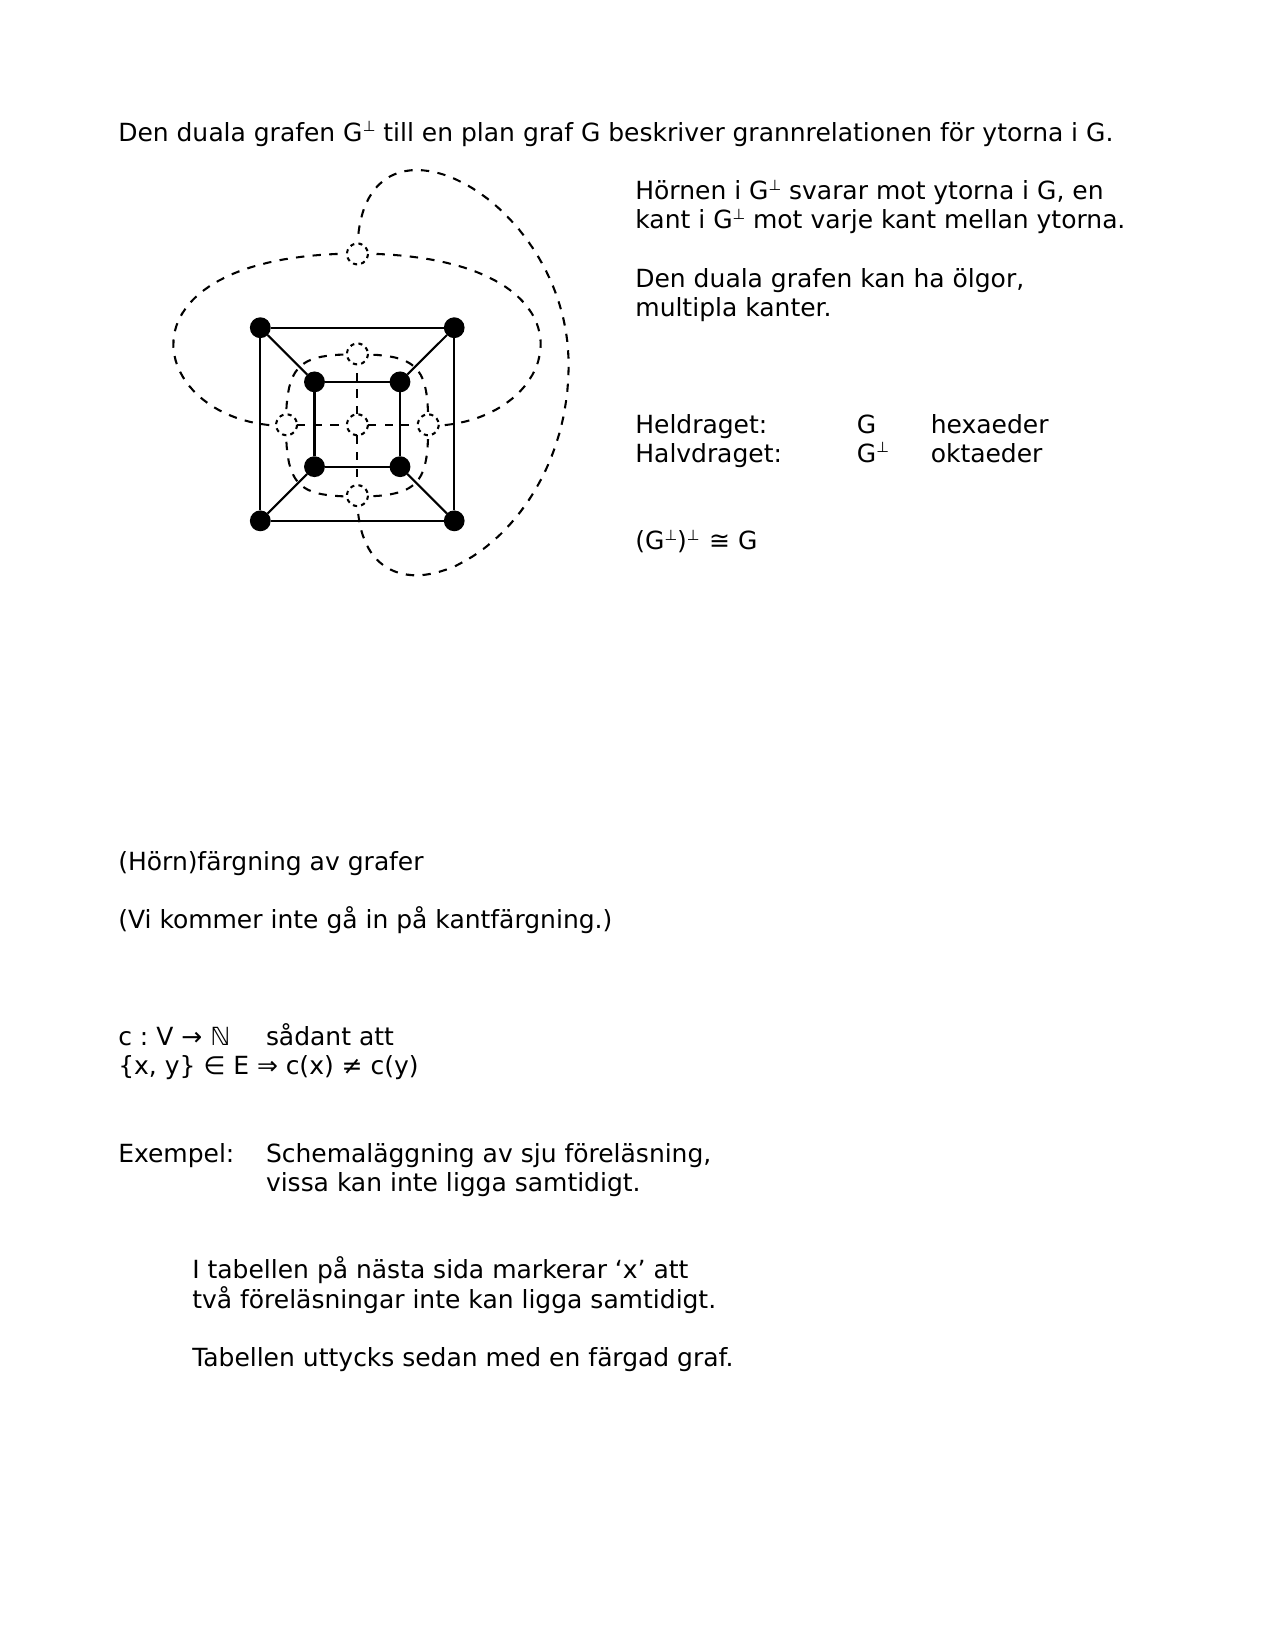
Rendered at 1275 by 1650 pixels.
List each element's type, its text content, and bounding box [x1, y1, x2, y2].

text Halvdraget: G⊥ oktaeder [455, 439, 1157, 468]
text c : V → ℕ sådant att [118, 1022, 1157, 1051]
text {x, y} ∈ E ⇒ c(x) ≠ c(y) [118, 1051, 1157, 1081]
text kant i G⊥ mot varje kant mellan ytorna. [118, 206, 1157, 235]
text Heldraget: G hexaeder [455, 410, 1157, 439]
text multipla kanter. [118, 293, 1157, 322]
text [401, 410, 453, 439]
text Exempel: Schemaläggning av sju föreläsning, [118, 1139, 1157, 1168]
text Den duala grafen G⊥ till en plan graf G beskriver grannrelationen för ytorna i G. [118, 118, 1157, 147]
text (Hörn)färgning av grafer [118, 847, 1157, 876]
text Hörnen i G⊥ svarar mot ytorna i G, en [118, 176, 1157, 206]
text [118, 439, 259, 468]
text [118, 410, 259, 439]
text [316, 410, 399, 439]
text [261, 439, 313, 468]
text I tabellen på nästa sida markerar ‘x’ att [118, 1256, 1157, 1285]
text [316, 439, 399, 466]
text Tabellen uttycks sedan med en färgad graf. [118, 1343, 1157, 1372]
text (Vi kommer inte gå in på kantfärgning.) [118, 906, 1157, 935]
text Den duala grafen kan ha ölgor, [118, 264, 1157, 293]
text (G⊥)⊥ ≅ G [118, 526, 1157, 556]
text vissa kan inte ligga samtidigt. [118, 1168, 1157, 1197]
text två föreläsningar inte kan ligga samtidigt. [118, 1285, 1157, 1314]
text [261, 410, 313, 439]
text [401, 439, 453, 468]
